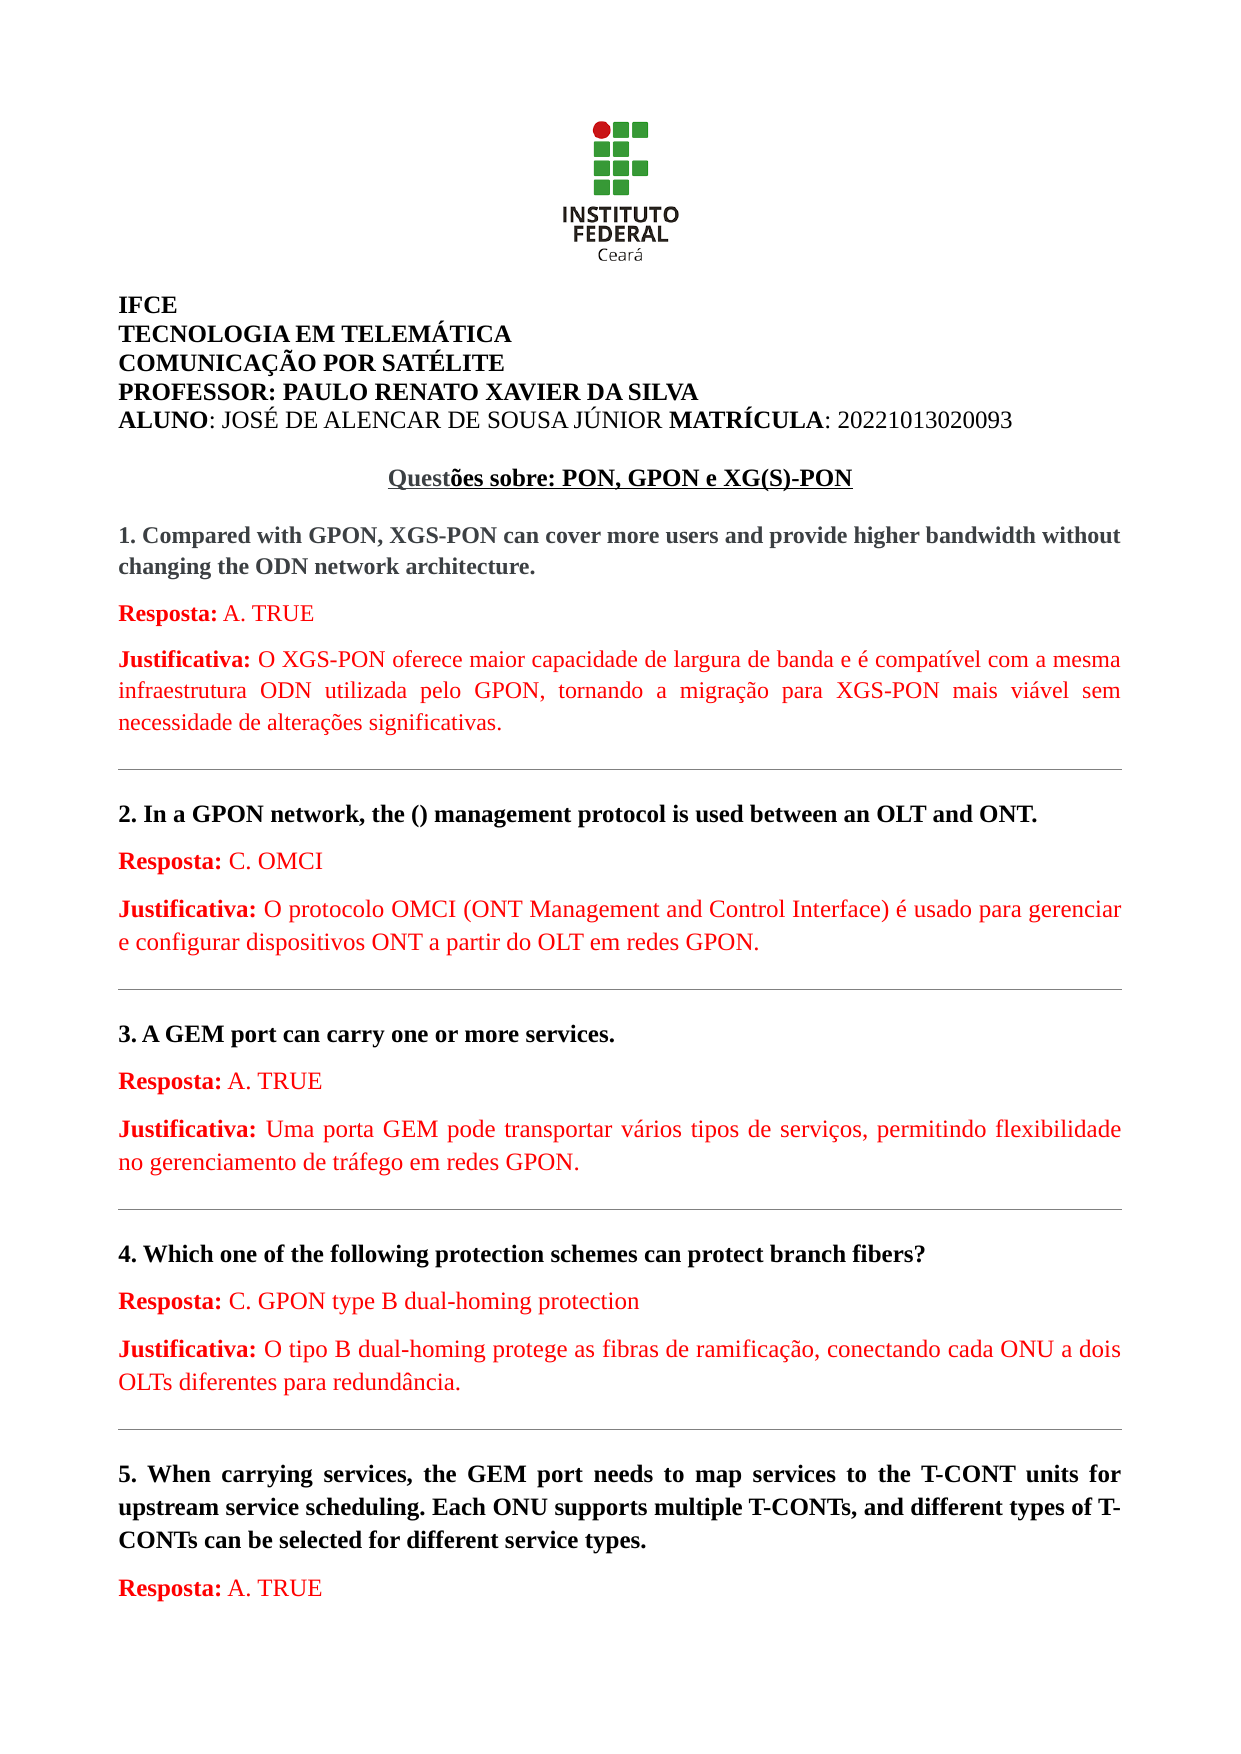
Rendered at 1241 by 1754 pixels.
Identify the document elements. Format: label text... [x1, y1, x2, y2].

text Resposta: C. OMCI [118, 846, 1122, 875]
text Justificativa: O protocolo OMCI (ONT Management and Control Interface) é usado para gerenciar e configurar dispositivos ONT a partir do OLT em redes GPON. [118, 894, 1122, 956]
text Resposta: A. TRUE [118, 1573, 1122, 1601]
picture [514, 118, 726, 268]
text Justificativa: O XGS-PON oferece maior capacidade de largura de banda e é compatível com a mesma infraestrutura ODN utilizada pelo GPON, tornando a migração para XGS-PON mais viável sem necessidade de alterações significativas. [118, 645, 1122, 736]
text PROFESSOR: PAULO RENATO XAVIER DA SILVA [118, 377, 1122, 406]
text 4. Which one of the following protection schemes can protect branch fibers? [118, 1239, 1122, 1268]
text Resposta: A. TRUE [118, 1066, 1122, 1095]
text IFCE [118, 291, 1122, 319]
text Resposta: C. GPON type B dual-homing protection [118, 1286, 1122, 1315]
text 5. When carrying services, the GEM port needs to map services to the T-CONT units for upstream service scheduling. Each ONU supports multiple T-CONTs, and different types of T-CONTs can be selected for different service types. [118, 1459, 1122, 1554]
text COMUNICAÇÃO POR SATÉLITE [118, 348, 1122, 377]
text 2. In a GPON network, the () management protocol is used between an OLT and ONT. [118, 799, 1122, 827]
text 1. Compared with GPON, XGS-PON can cover more users and provide higher bandwidth without changing the ODN network architecture. [118, 521, 1122, 580]
text Justificativa: O tipo B dual-homing protege as fibras de ramificação, conectando cada ONU a dois OLTs diferentes para redundância. [118, 1334, 1122, 1396]
text ALUNO: JOSÉ DE ALENCAR DE SOUSA JÚNIOR MATRÍCULA: 20221013020093 [118, 406, 1122, 434]
text 3. A GEM port can carry one or more services. [118, 1019, 1122, 1047]
text Justificativa: Uma porta GEM pode transportar vários tipos de serviços, permitindo flexibilidade no gerenciamento de tráfego em redes GPON. [118, 1114, 1122, 1176]
text TECNOLOGIA EM TELEMÁTICA [118, 319, 1122, 348]
text Resposta: A. TRUE [118, 598, 1122, 626]
text Questões sobre: PON, GPON e XG(S)-PON [118, 463, 1122, 492]
